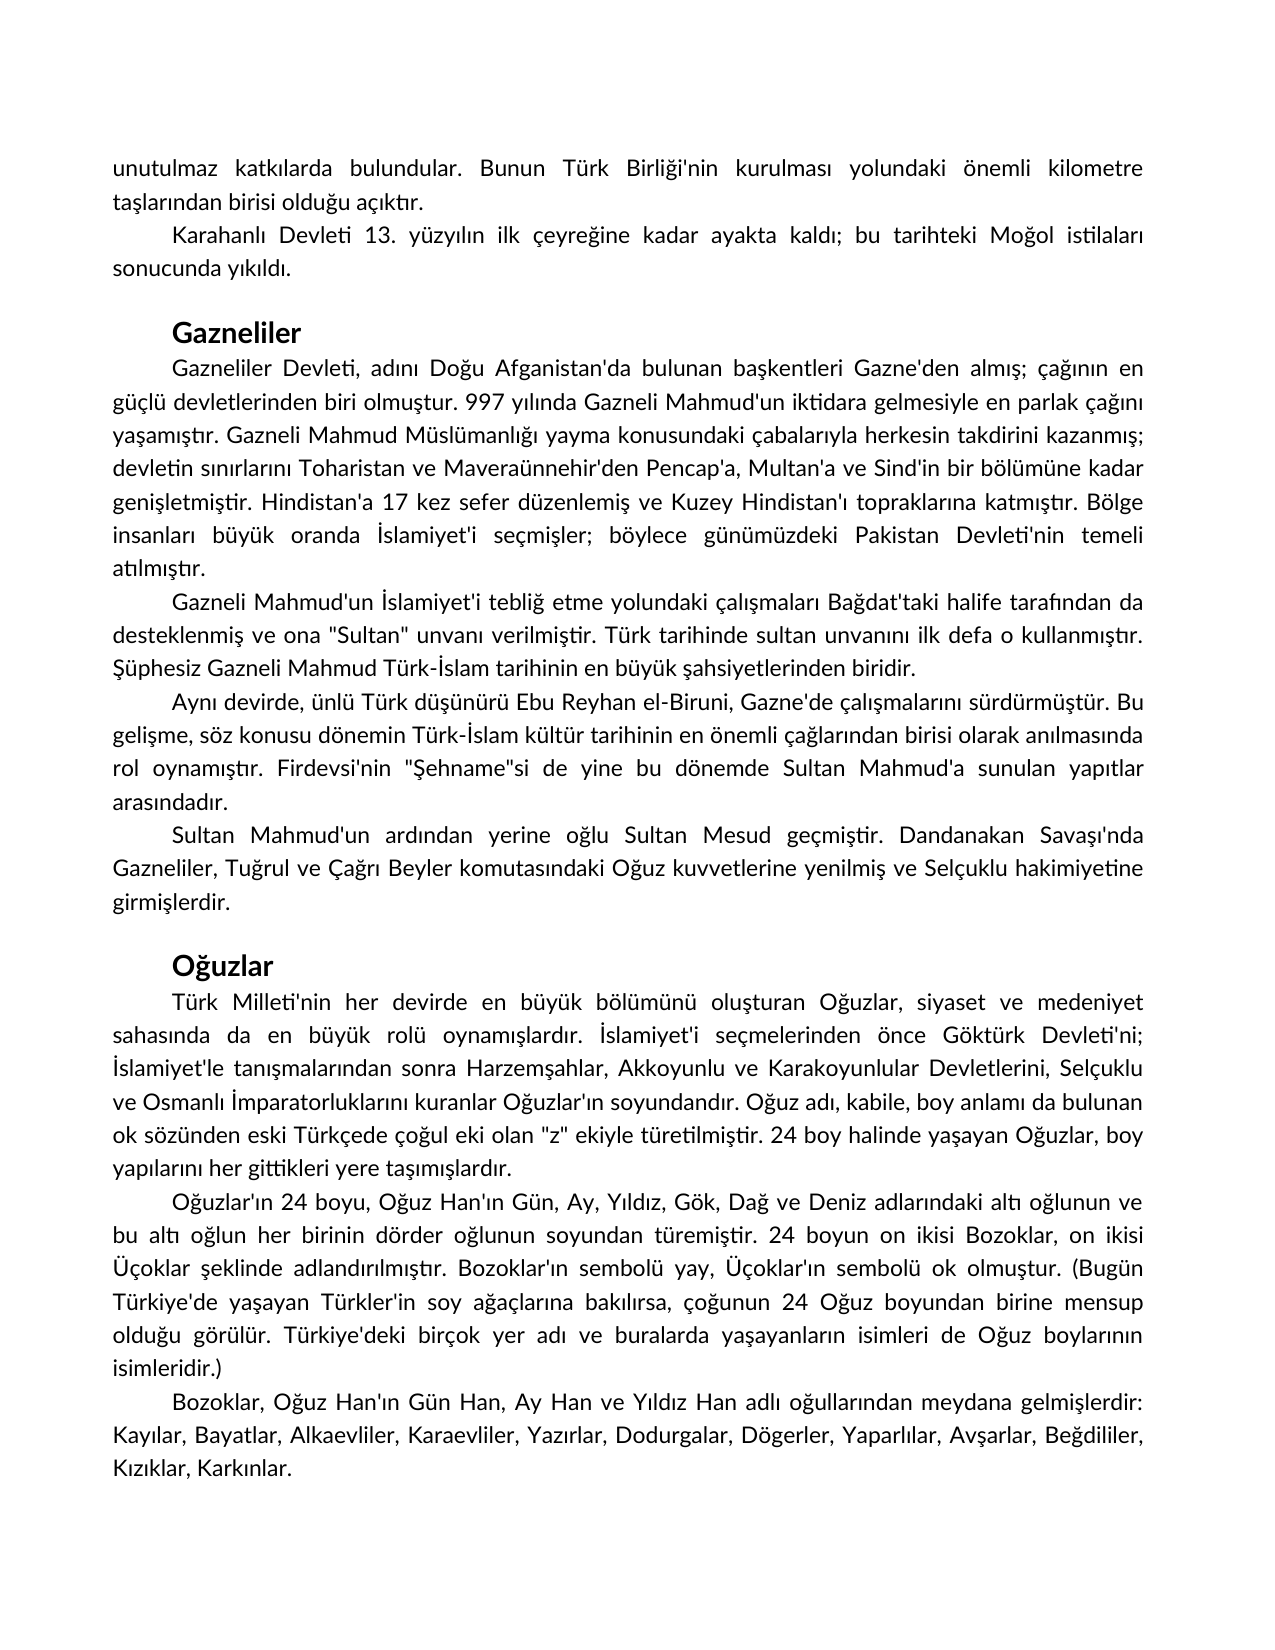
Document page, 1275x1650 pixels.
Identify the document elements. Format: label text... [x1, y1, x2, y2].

text unutulmaz katkılarda bulundular. Bunun Türk Birliği'nin kurulması yolundaki önemli kilometre taşlarından birisi olduğu açıktır. [112, 150, 1145, 217]
text Oğuzlar [112, 950, 1145, 983]
text Karahanlı Devleti 13. yüzyılın ilk çeyreğine kadar ayakta kaldı; bu tarihteki Moğol istilaları sonucunda yıkıldı. [112, 217, 1145, 283]
text Bozoklar, Oğuz Han'ın Gün Han, Ay Han ve Yıldız Han adlı oğullarından meydana gelmişlerdir: Kayılar, Bayatlar, Alkaevliler, Karaevliler, Yazırlar, Dodurgalar, Dögerler, Yaparlılar, Avşarlar, Beğdililer, Kızıklar, Karkınlar. [112, 1383, 1145, 1483]
text Oğuzlar'ın 24 boyu, Oğuz Han'ın Gün, Ay, Yıldız, Gök, Dağ ve Deniz adlarındaki altı oğlunun ve bu altı oğlun her birinin dörder oğlunun soyundan türemiştir. 24 boyun on ikisi Bozoklar, on ikisi Üçoklar şeklinde adlandırılmıştır. Bozoklar'ın sembolü yay, Üçoklar'ın sembolü ok olmuştur. (Bugün Türkiye'de yaşayan Türkler'in soy ağaçlarına bakılırsa, çoğunun 24 Oğuz boyundan birine mensup olduğu görülür. Türkiye'deki birçok yer adı ve buralarda yaşayanların isimleri de Oğuz boylarının isimleridir.) [112, 1183, 1145, 1383]
text Sultan Mahmud'un ardından yerine oğlu Sultan Mesud geçmiştir. Dandanakan Savaşı'nda Gazneliler, Tuğrul ve Çağrı Beyler komutasındaki Oğuz kuvvetlerine yenilmiş ve Selçuklu hakimiyetine girmişlerdir. [112, 817, 1145, 917]
text Gazneli Mahmud'un İslamiyet'i tebliğ etme yolundaki çalışmaları Bağdat'taki halife tarafından da desteklenmiş ve ona "Sultan" unvanı verilmiştir. Türk tarihinde sultan unvanını ilk defa o kullanmıştır. Şüphesiz Gazneli Mahmud Türk-İslam tarihinin en büyük şahsiyetlerinden biridir. [112, 583, 1145, 683]
text Gazneliler Devleti, adını Doğu Afganistan'da bulunan başkentleri Gazne'den almış; çağının en güçlü devletlerinden biri olmuştur. 997 yılında Gazneli Mahmud'un iktidara gelmesiyle en parlak çağını yaşamıştır. Gazneli Mahmud Müslümanlığı yayma konusundaki çabalarıyla herkesin takdirini kazanmış; devletin sınırlarını Toharistan ve Maveraünnehir'den Pencap'a, Multan'a ve Sind'in bir bölümüne kadar genişletmiştir. Hindistan'a 17 kez sefer düzenlemiş ve Kuzey Hindistan'ı topraklarına katmıştır. Bölge insanları büyük oranda İslamiyet'i seçmişler; böylece günümüzdeki Pakistan Devleti'nin temeli atılmıştır. [112, 350, 1145, 583]
text Türk Milleti'nin her devirde en büyük bölümünü oluşturan Oğuzlar, siyaset ve medeniyet sahasında da en büyük rolü oynamışlardır. İslamiyet'i seçmelerinden önce Göktürk Devleti'ni; İslamiyet'le tanışmalarından sonra Harzemşahlar, Akkoyunlu ve Karakoyunlular Devletlerini, Selçuklu ve Osmanlı İmparatorluklarını kuranlar Oğuzlar'ın soyundandır. Oğuz adı, kabile, boy anlamı da bulunan ok sözünden eski Türkçede çoğul eki olan "z" ekiyle türetilmiştir. 24 boy halinde yaşayan Oğuzlar, boy yapılarını her gittikleri yere taşımışlardır. [112, 983, 1145, 1183]
text Gazneliler [112, 317, 1145, 350]
text Aynı devirde, ünlü Türk düşünürü Ebu Reyhan el-Biruni, Gazne'de çalışmalarını sürdürmüştür. Bu gelişme, söz konusu dönemin Türk-İslam kültür tarihinin en önemli çağlarından birisi olarak anılmasında rol oynamıştır. Firdevsi'nin "Şehname"si de yine bu dönemde Sultan Mahmud'a sunulan yapıtlar arasındadır. [112, 683, 1145, 817]
